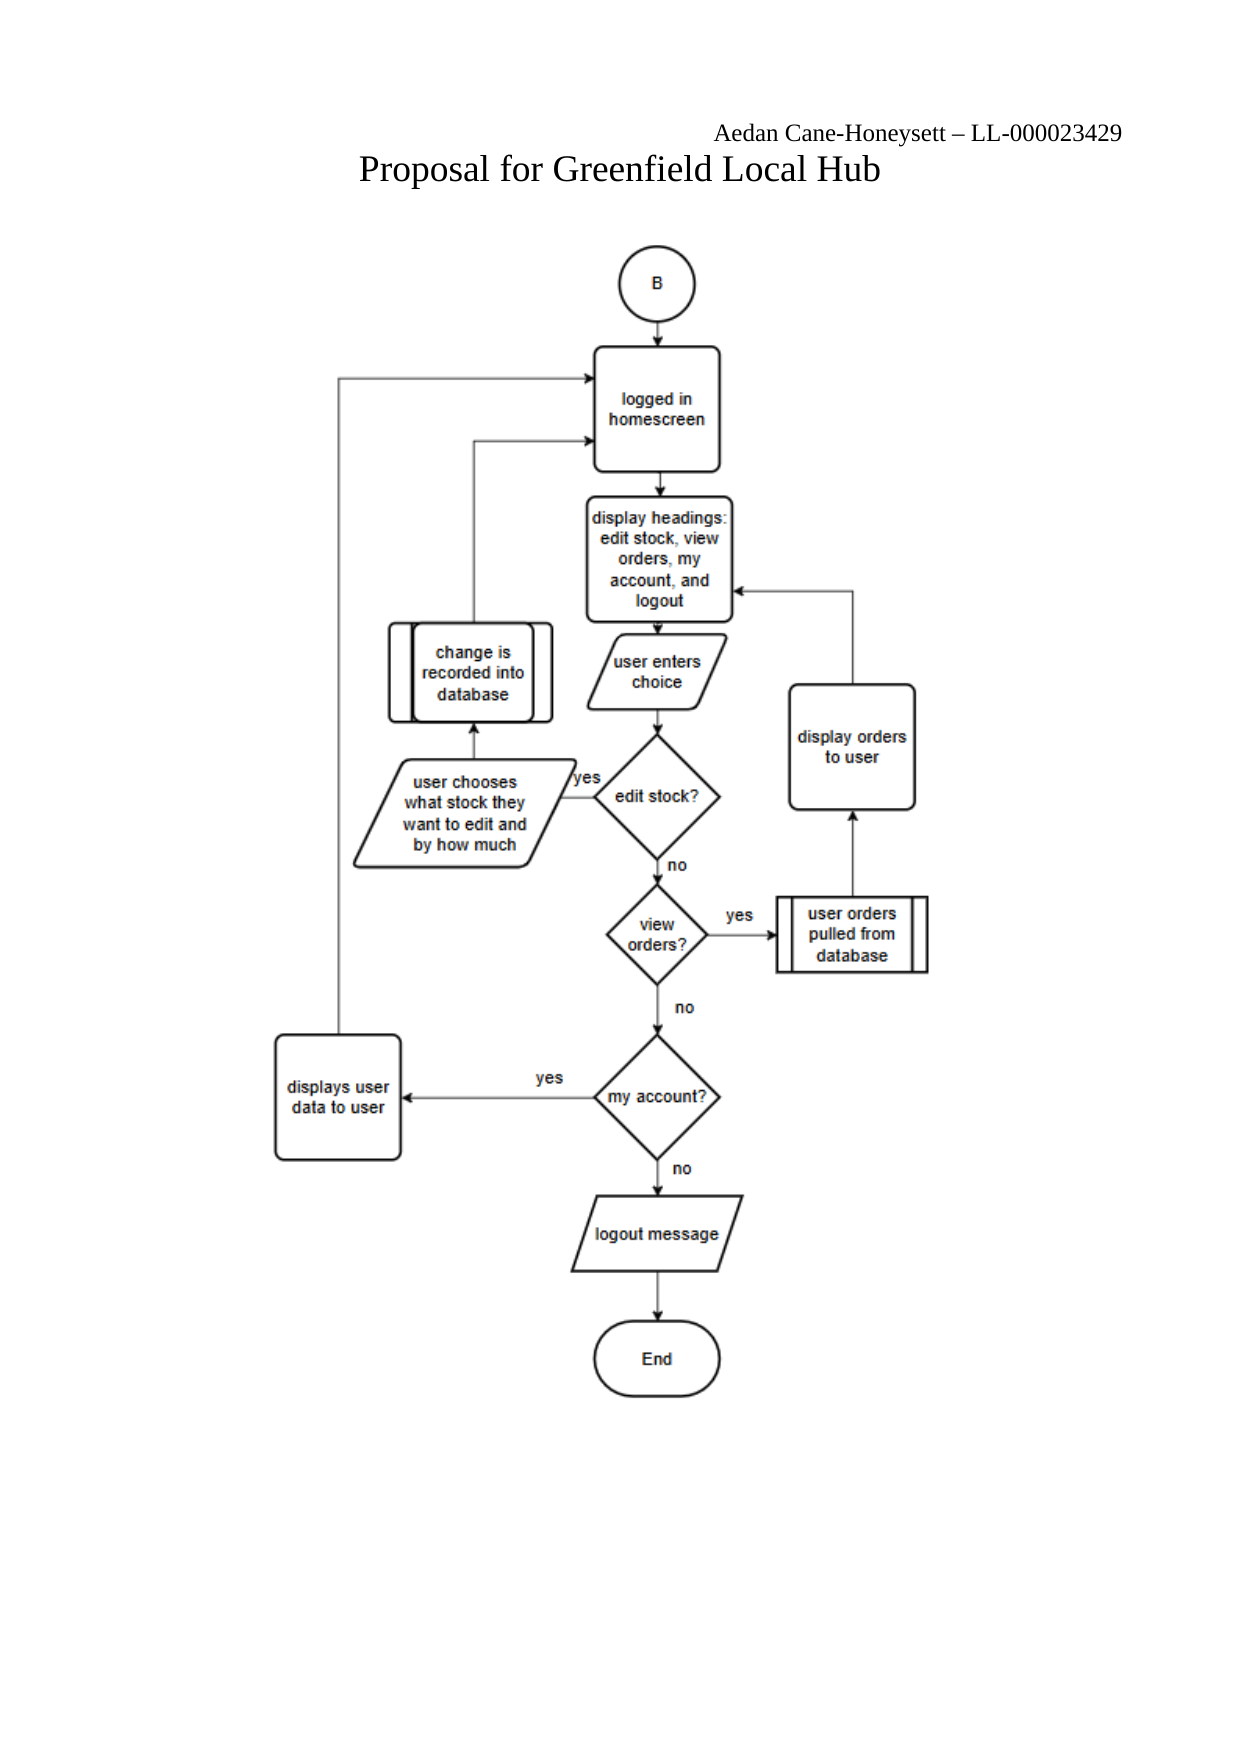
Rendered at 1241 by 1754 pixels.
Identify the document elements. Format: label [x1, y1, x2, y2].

picture [244, 219, 996, 1420]
